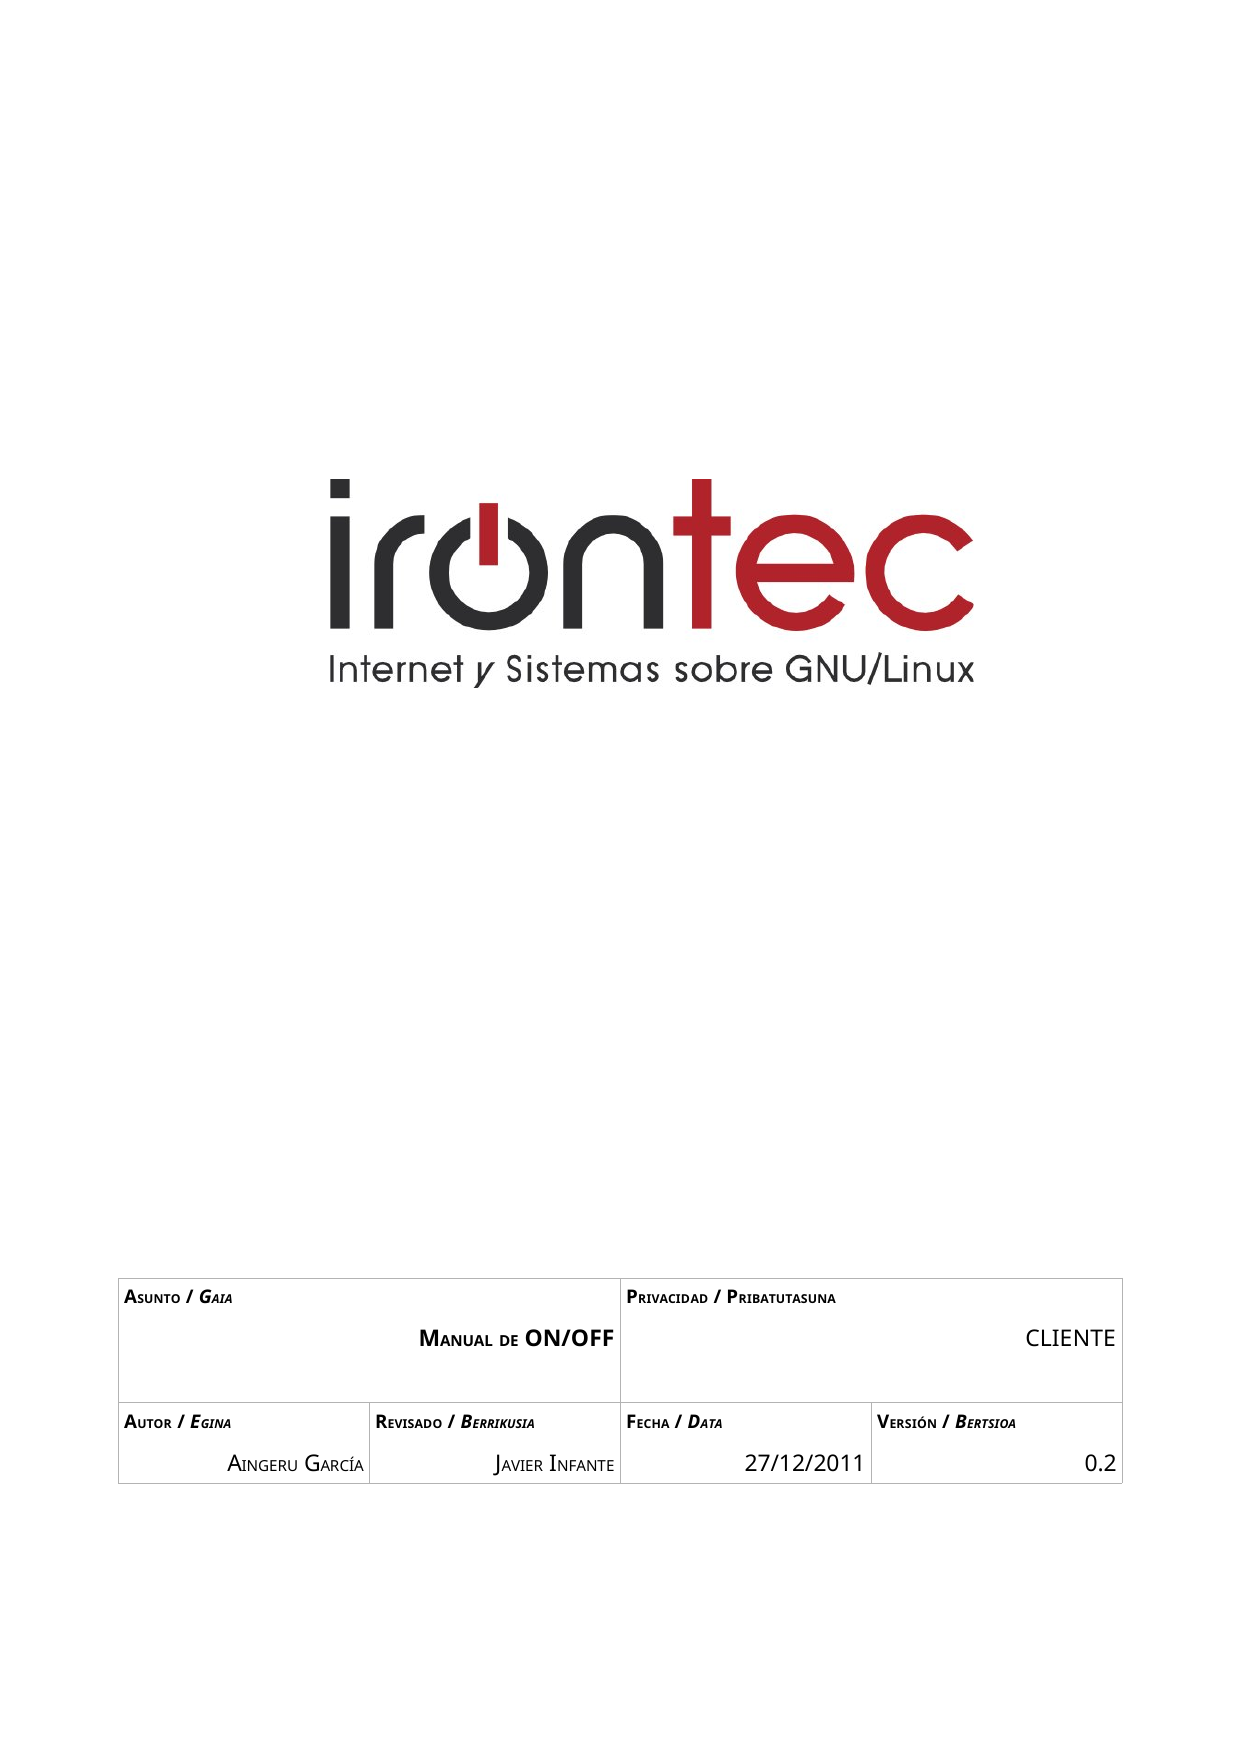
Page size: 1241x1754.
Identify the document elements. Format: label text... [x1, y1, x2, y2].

table_cell Versión / Bertsioa 0.2 [872, 1403, 1122, 1483]
table_cell Fecha / Data 27/12/2011 [621, 1403, 871, 1483]
picture [330, 479, 974, 688]
table_cell Revisado / Berrikusia Javier Infante [370, 1403, 620, 1483]
table_header Asunto / Gaia Manual de ON/OFF [119, 1279, 620, 1402]
table_cell Autor / Egina Aingeru García [119, 1403, 369, 1483]
table_header Privacidad / Pribatutasuna CLIENTE [621, 1279, 1122, 1402]
